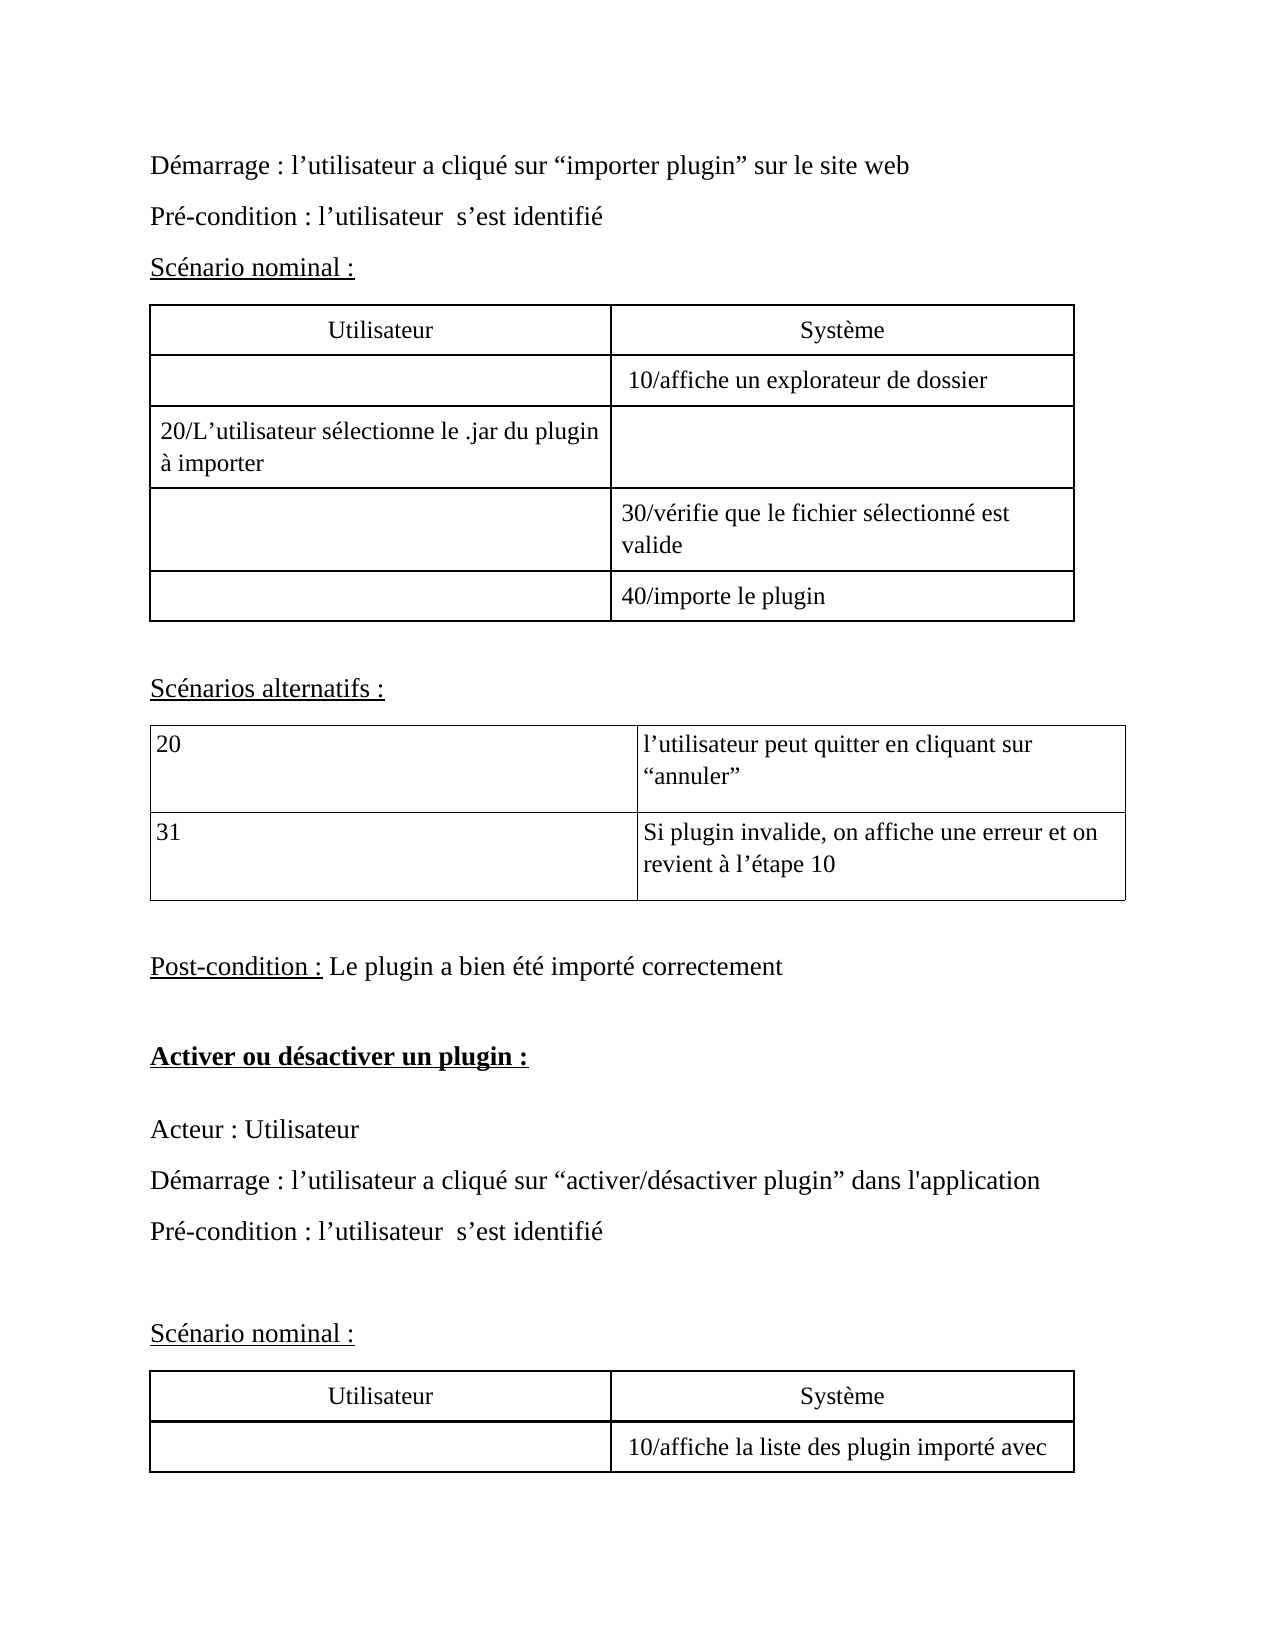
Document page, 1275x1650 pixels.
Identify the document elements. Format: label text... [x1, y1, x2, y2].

table_header l’utilisateur peut quitter en cliquant sur “annuler” [638, 726, 1125, 812]
table_cell [151, 489, 610, 569]
table_cell [151, 1423, 610, 1471]
text Pré-condition : l’utilisateur s’est identifié [150, 1216, 1125, 1246]
table_cell [151, 572, 610, 620]
text Activer ou désactiver un plugin : [150, 1041, 1125, 1071]
table_cell [151, 356, 610, 405]
text Pré-condition : l’utilisateur s’est identifié [150, 201, 1125, 231]
table_header Utilisateur [151, 1372, 610, 1420]
table_cell 10/affiche la liste des plugin importé avec [612, 1423, 1073, 1471]
text Scénario nominal : [150, 252, 1125, 282]
table_cell 30/vérifie que le fichier sélectionné est valide [612, 489, 1073, 569]
table_header Système [612, 1372, 1073, 1420]
text Acteur : Utilisateur [150, 1114, 1125, 1144]
table_cell 31 [151, 813, 637, 900]
text Scénario nominal : [150, 1319, 1125, 1349]
table_header Système [612, 306, 1073, 354]
table_cell 10/affiche un explorateur de dossier [612, 356, 1073, 405]
table_cell 20/L’utilisateur sélectionne le .jar du plugin à importer [151, 407, 610, 487]
table_cell Si plugin invalide, on affiche une erreur et on revient à l’étape 10 [638, 813, 1125, 900]
text Post-condition : Le plugin a bien été importé correctement [150, 951, 1125, 981]
table_cell [612, 407, 1073, 487]
table_header Utilisateur [151, 306, 610, 354]
text Scénarios alternatifs : [150, 673, 1125, 703]
table_header 20 [151, 726, 637, 812]
text Démarrage : l’utilisateur a cliqué sur “activer/désactiver plugin” dans l'application [150, 1165, 1125, 1195]
table_cell 40/importe le plugin [612, 572, 1073, 620]
text Démarrage : l’utilisateur a cliqué sur “importer plugin” sur le site web [150, 150, 1125, 180]
